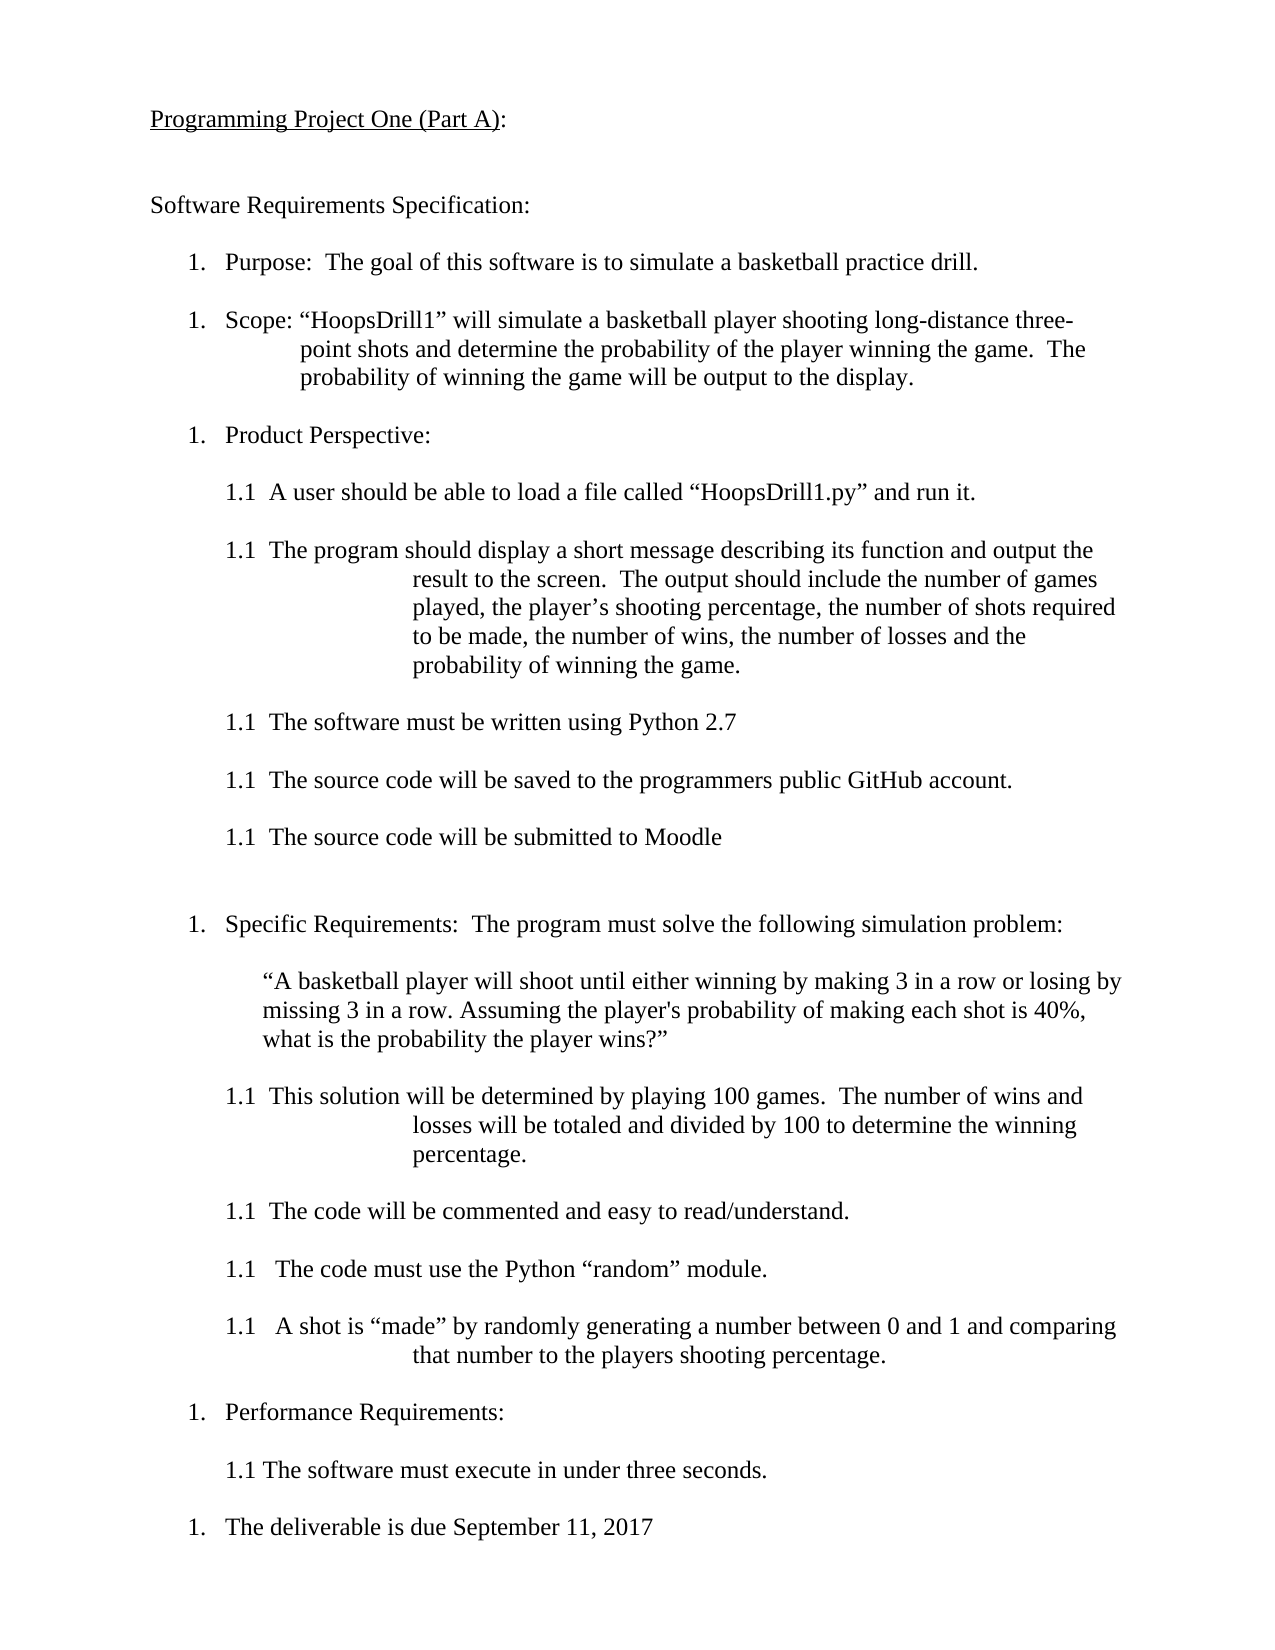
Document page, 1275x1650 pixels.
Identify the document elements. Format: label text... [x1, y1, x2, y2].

list A user should be able to load a file called “HoopsDrill1.py” and run it. [225, 477, 1125, 506]
text “A basketball player will shoot until either winning by making 3 in a row or losing by missing 3 in a row. Assuming the player's probability of making each shot is 40%, what is the probability the player wins?” [262, 966, 1125, 1052]
list Purpose: The goal of this software is to simulate a basketball practice drill. [187, 247, 1125, 276]
list Scope: “HoopsDrill1” will simulate a basketball player shooting long-distance three-point shots and determine the probability of the player winning the game. The probability of winning the game will be output to the display. [187, 305, 1125, 391]
list The code must use the Python “random” module. [225, 1254, 1125, 1282]
text Software Requirements Specification: [150, 190, 1125, 219]
list The source code will be submitted to Moodle [225, 822, 1125, 851]
list The program should display a short message describing its function and output the result to the screen. The output should include the number of games played, the player’s shooting percentage, the number of shots required to be made, the number of wins, the number of losses and the probability of winning the game. [225, 535, 1125, 679]
list This solution will be determined by playing 100 games. The number of wins and losses will be totaled and divided by 100 to determine the winning percentage. [225, 1081, 1125, 1167]
text Programming Project One (Part A): [150, 104, 1125, 132]
list The deliverable is due September 11, 2017 [187, 1512, 1125, 1541]
list The software must execute in under three seconds. [225, 1455, 1125, 1484]
list The source code will be saved to the programmers public GitHub account. [225, 765, 1125, 794]
list Specific Requirements: The program must solve the following simulation problem: [187, 909, 1125, 937]
list A shot is “made” by randomly generating a number between 0 and 1 and comparing that number to the players shooting percentage. [225, 1311, 1125, 1369]
list The code will be commented and easy to read/understand. [225, 1196, 1125, 1225]
list Performance Requirements: [187, 1397, 1125, 1426]
list The software must be written using Python 2.7 [225, 707, 1125, 736]
list Product Perspective: [187, 420, 1125, 449]
